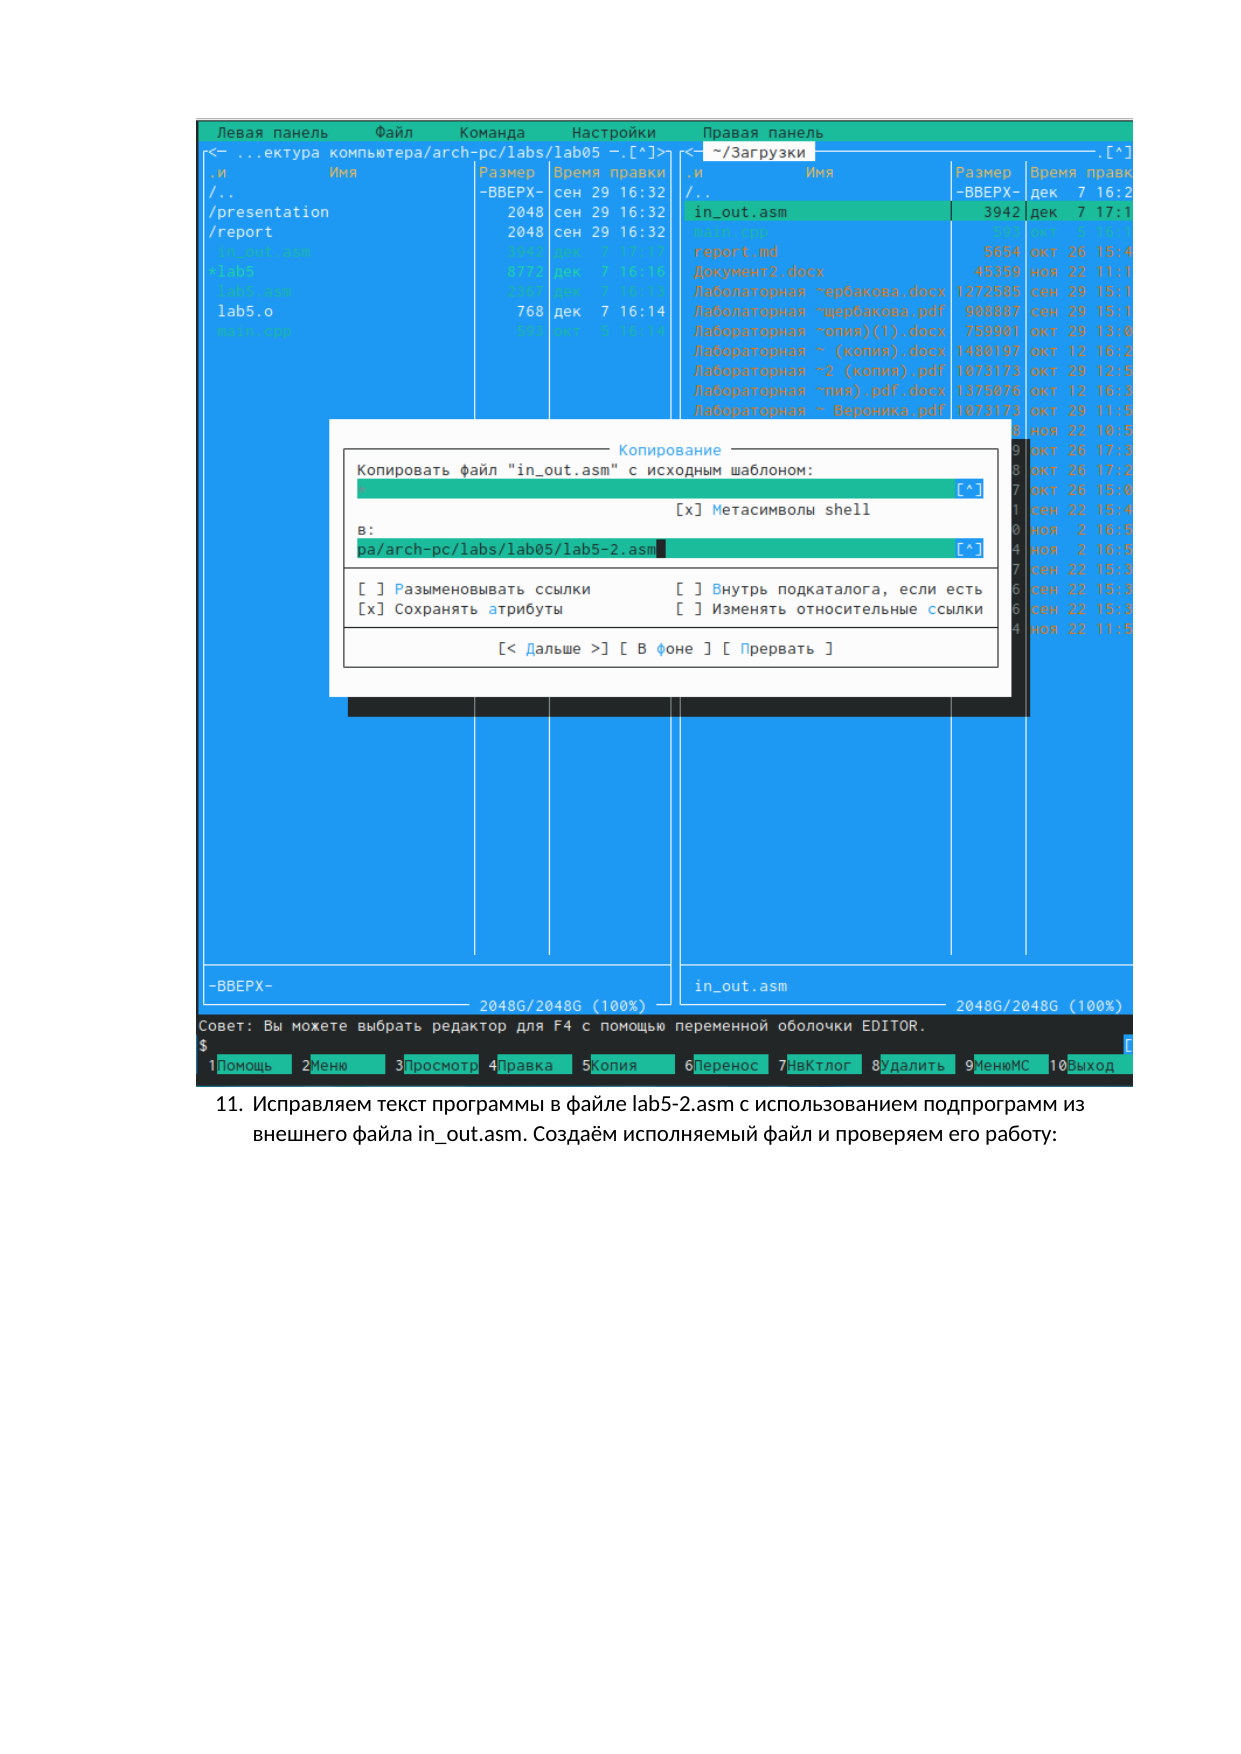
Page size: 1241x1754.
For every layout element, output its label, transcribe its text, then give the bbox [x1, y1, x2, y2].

picture [196, 118, 1133, 1087]
list Исправляем текст программы в файле lab5-2.asm с использованием подпрограмм из внешнего файла in_out.asm. Создаём исполняемый файл и проверяем его работу: [215, 118, 1152, 1147]
